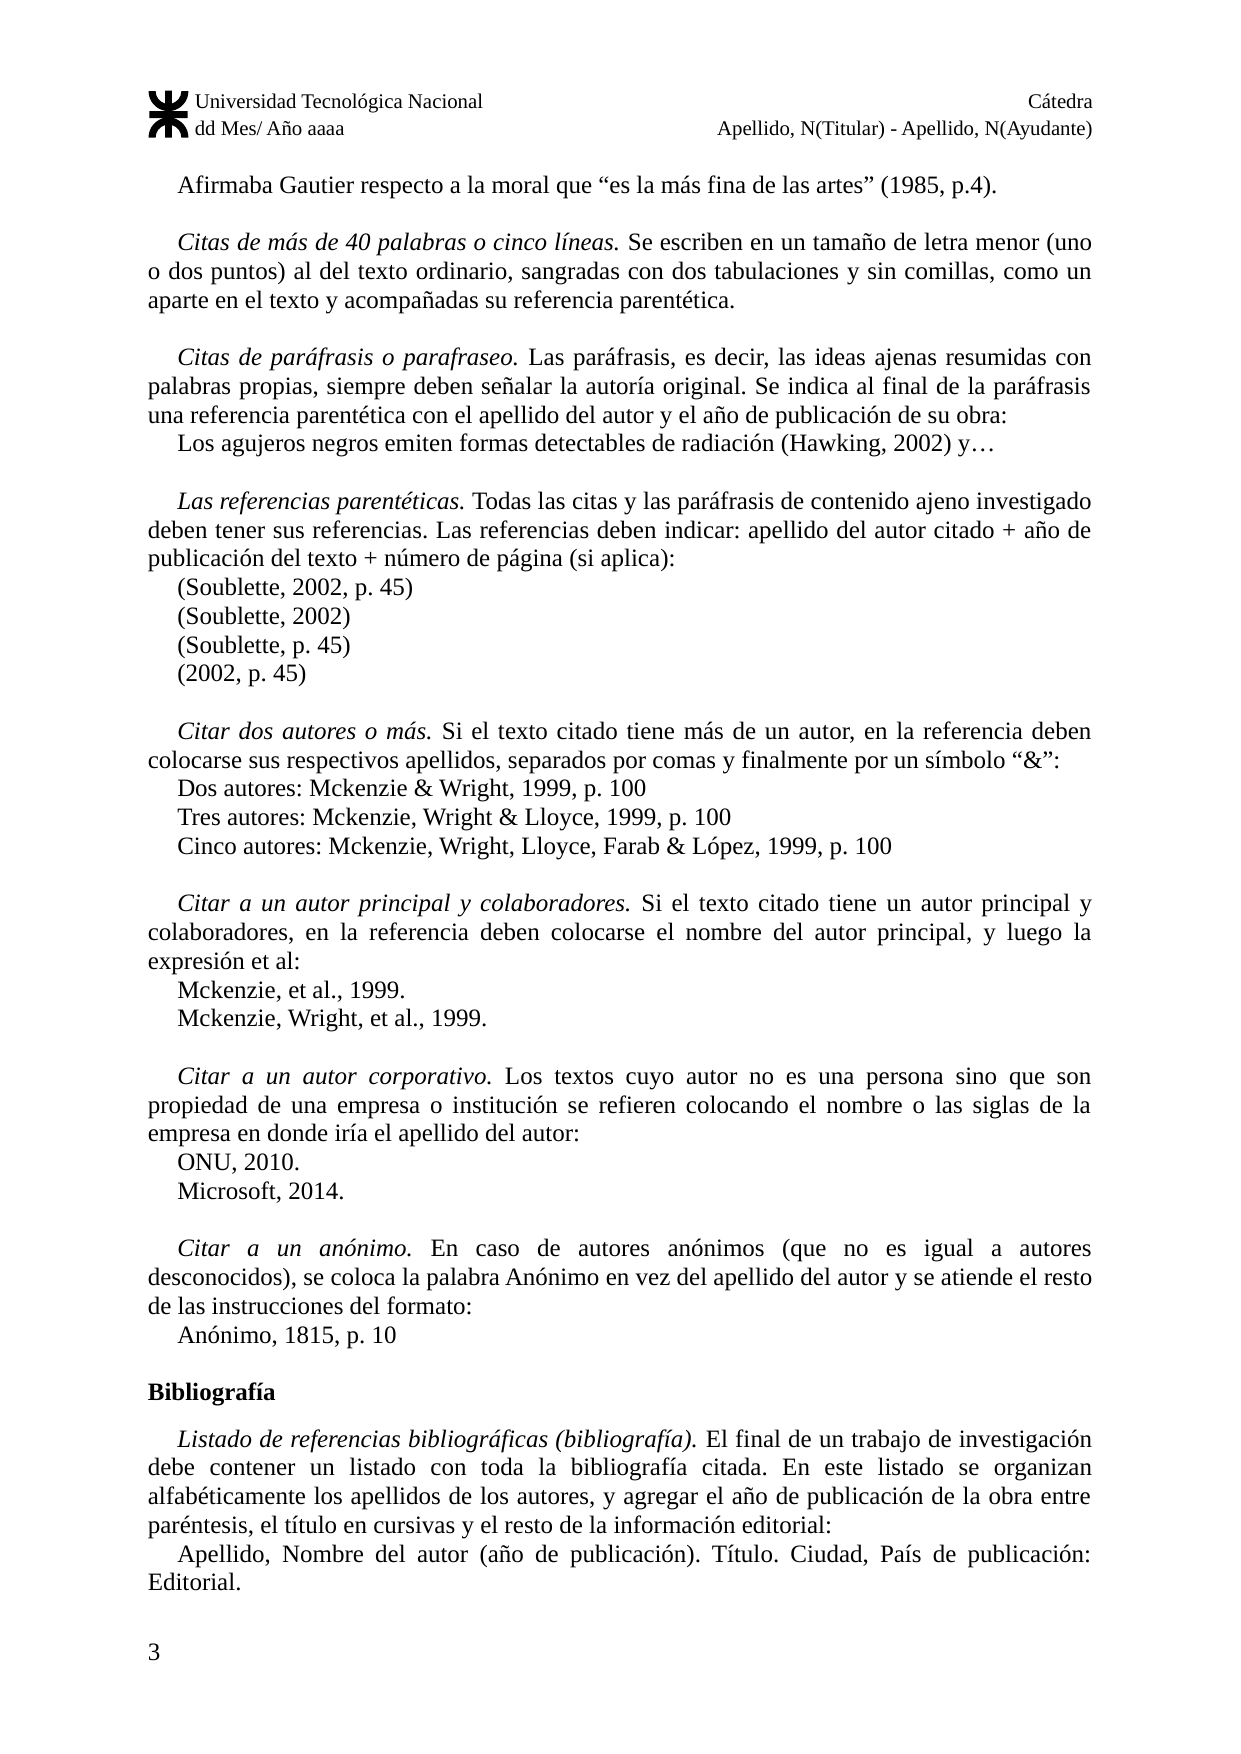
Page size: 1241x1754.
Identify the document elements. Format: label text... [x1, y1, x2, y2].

text (Soublette, 2002, p. 45) [148, 572, 1093, 601]
text (Soublette, p. 45) [148, 630, 1093, 658]
text Dos autores: Mckenzie & Wright, 1999, p. 100 [148, 773, 1093, 802]
text (2002, p. 45) [148, 658, 1093, 687]
text Apellido, Nombre del autor (año de publicación). Título. Ciudad, País de publicación: Editorial. [148, 1539, 1093, 1596]
text Citar a un autor principal y colaboradores. Si el texto citado tiene un autor principal y colaboradores, en la referencia deben colocarse el nombre del autor principal, y luego la expresión et al: [148, 888, 1093, 975]
text Citar a un anónimo. En caso de autores anónimos (que no es igual a autores desconocidos), se coloca la palabra Anónimo en vez del apellido del autor y se atiende el resto de las instrucciones del formato: [148, 1233, 1093, 1320]
text Mckenzie, et al., 1999. [148, 975, 1093, 1003]
text Citar dos autores o más. Si el texto citado tiene más de un autor, en la referencia deben colocarse sus respectivos apellidos, separados por comas y finalmente por un símbolo “&”: [148, 716, 1093, 773]
subtitle Bibliografía [148, 1377, 1093, 1406]
text Microsoft, 2014. [148, 1176, 1093, 1205]
text Afirmaba Gautier respecto a la moral que “es la más fina de las artes” (1985, p.4). [148, 170, 1093, 198]
text (Soublette, 2002) [148, 601, 1093, 630]
text Anónimo, 1815, p. 10 [148, 1320, 1093, 1348]
text Citas de más de 40 palabras o cinco líneas. Se escriben en un tamaño de letra menor (uno o dos puntos) al del texto ordinario, sangradas con dos tabulaciones y sin comillas, como un aparte en el texto y acompañadas su referencia parentética. [148, 227, 1093, 313]
text Las referencias parentéticas. Todas las citas y las paráfrasis de contenido ajeno investigado deben tener sus referencias. Las referencias deben indicar: apellido del autor citado + año de publicación del texto + número de página (si aplica): [148, 486, 1093, 572]
text Cinco autores: Mckenzie, Wright, Lloyce, Farab & López, 1999, p. 100 [148, 831, 1093, 860]
text ONU, 2010. [148, 1147, 1093, 1176]
text Los agujeros negros emiten formas detectables de radiación (Hawking, 2002) y… [148, 428, 1093, 457]
text Citar a un autor corporativo. Los textos cuyo autor no es una persona sino que son propiedad de una empresa o institución se refieren colocando el nombre o las siglas de la empresa en donde iría el apellido del autor: [148, 1061, 1093, 1147]
text Tres autores: Mckenzie, Wright & Lloyce, 1999, p. 100 [148, 802, 1093, 831]
text Citas de paráfrasis o parafraseo. Las paráfrasis, es decir, las ideas ajenas resumidas con palabras propias, siempre deben señalar la autoría original. Se indica al final de la paráfrasis una referencia parentética con el apellido del autor y el año de publicación de su obra: [148, 342, 1093, 428]
text Listado de referencias bibliográficas (bibliografía). El final de un trabajo de investigación debe contener un listado con toda la bibliografía citada. En este listado se organizan alfabéticamente los apellidos de los autores, y agregar el año de publicación de la obra entre paréntesis, el título en cursivas y el resto de la información editorial: [148, 1424, 1093, 1539]
text Mckenzie, Wright, et al., 1999. [148, 1003, 1093, 1032]
